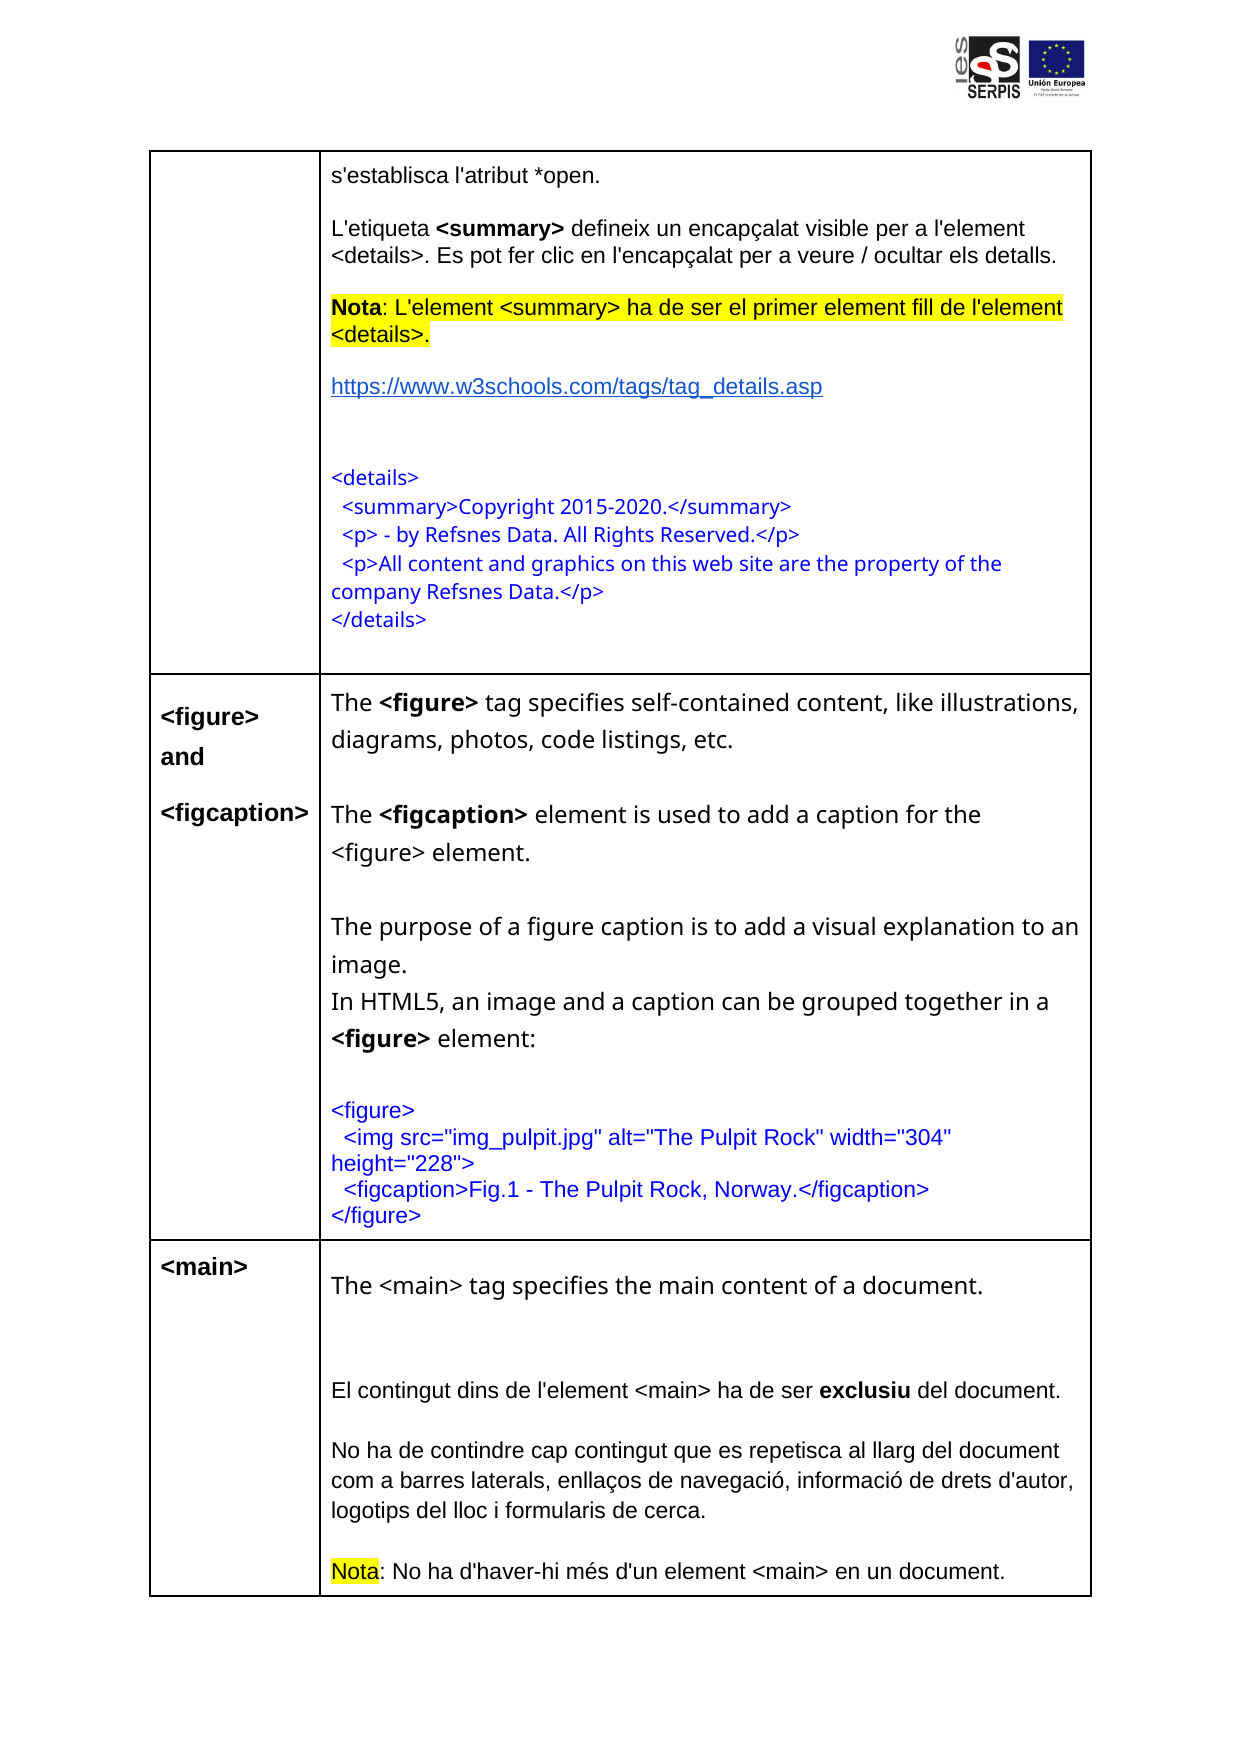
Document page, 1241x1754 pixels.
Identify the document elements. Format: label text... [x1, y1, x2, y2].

table_cell [151, 152, 319, 673]
table_cell The <main> tag specifies the main content of a document. El contingut dins de l'element <main> ha de ser exclusiu del document. No ha de contindre cap contingut que es repetisca al llarg del document com a barres laterals, enllaços de navegació, informació de drets d'autor, logotips del lloc i formularis de cerca. Nota: No ha d'haver-hi més d'un element <main> en un document. [321, 1241, 1090, 1594]
picture [950, 32, 1090, 101]
table_cell <main> [151, 1241, 319, 1594]
table_cell The <figure> tag specifies self-contained content, like illustrations, diagrams, photos, code listings, etc. The <figcaption> element is used to add a caption for the <figure> element. The purpose of a figure caption is to add a visual explanation to an image. In HTML5, an image and a caption can be grouped together in a <figure> element: <figure> <img src="img_pulpit.jpg" alt="The Pulpit Rock" width="304" height="228"> <figcaption>Fig.1 - The Pulpit Rock, Norway.</figcaption> </figure> [321, 675, 1090, 1239]
table_cell <figure> and <figcaption> [151, 675, 319, 1239]
table_cell s'establisca l'atribut *open. L'etiqueta <summary> defineix un encapçalat visible per a l'element <details>. Es pot fer clic en l'encapçalat per a veure / ocultar els detalls. Nota: L'element <summary> ha de ser el primer element fill de l'element <details>. https://www.w3schools.com/tags/tag_details.asp <details> <summary>Copyright 2015-2020.</summary> <p> - by Refsnes Data. All Rights Reserved.</p> <p>All content and graphics on this web site are the property of the company Refsnes Data.</p> </details> [321, 152, 1090, 673]
